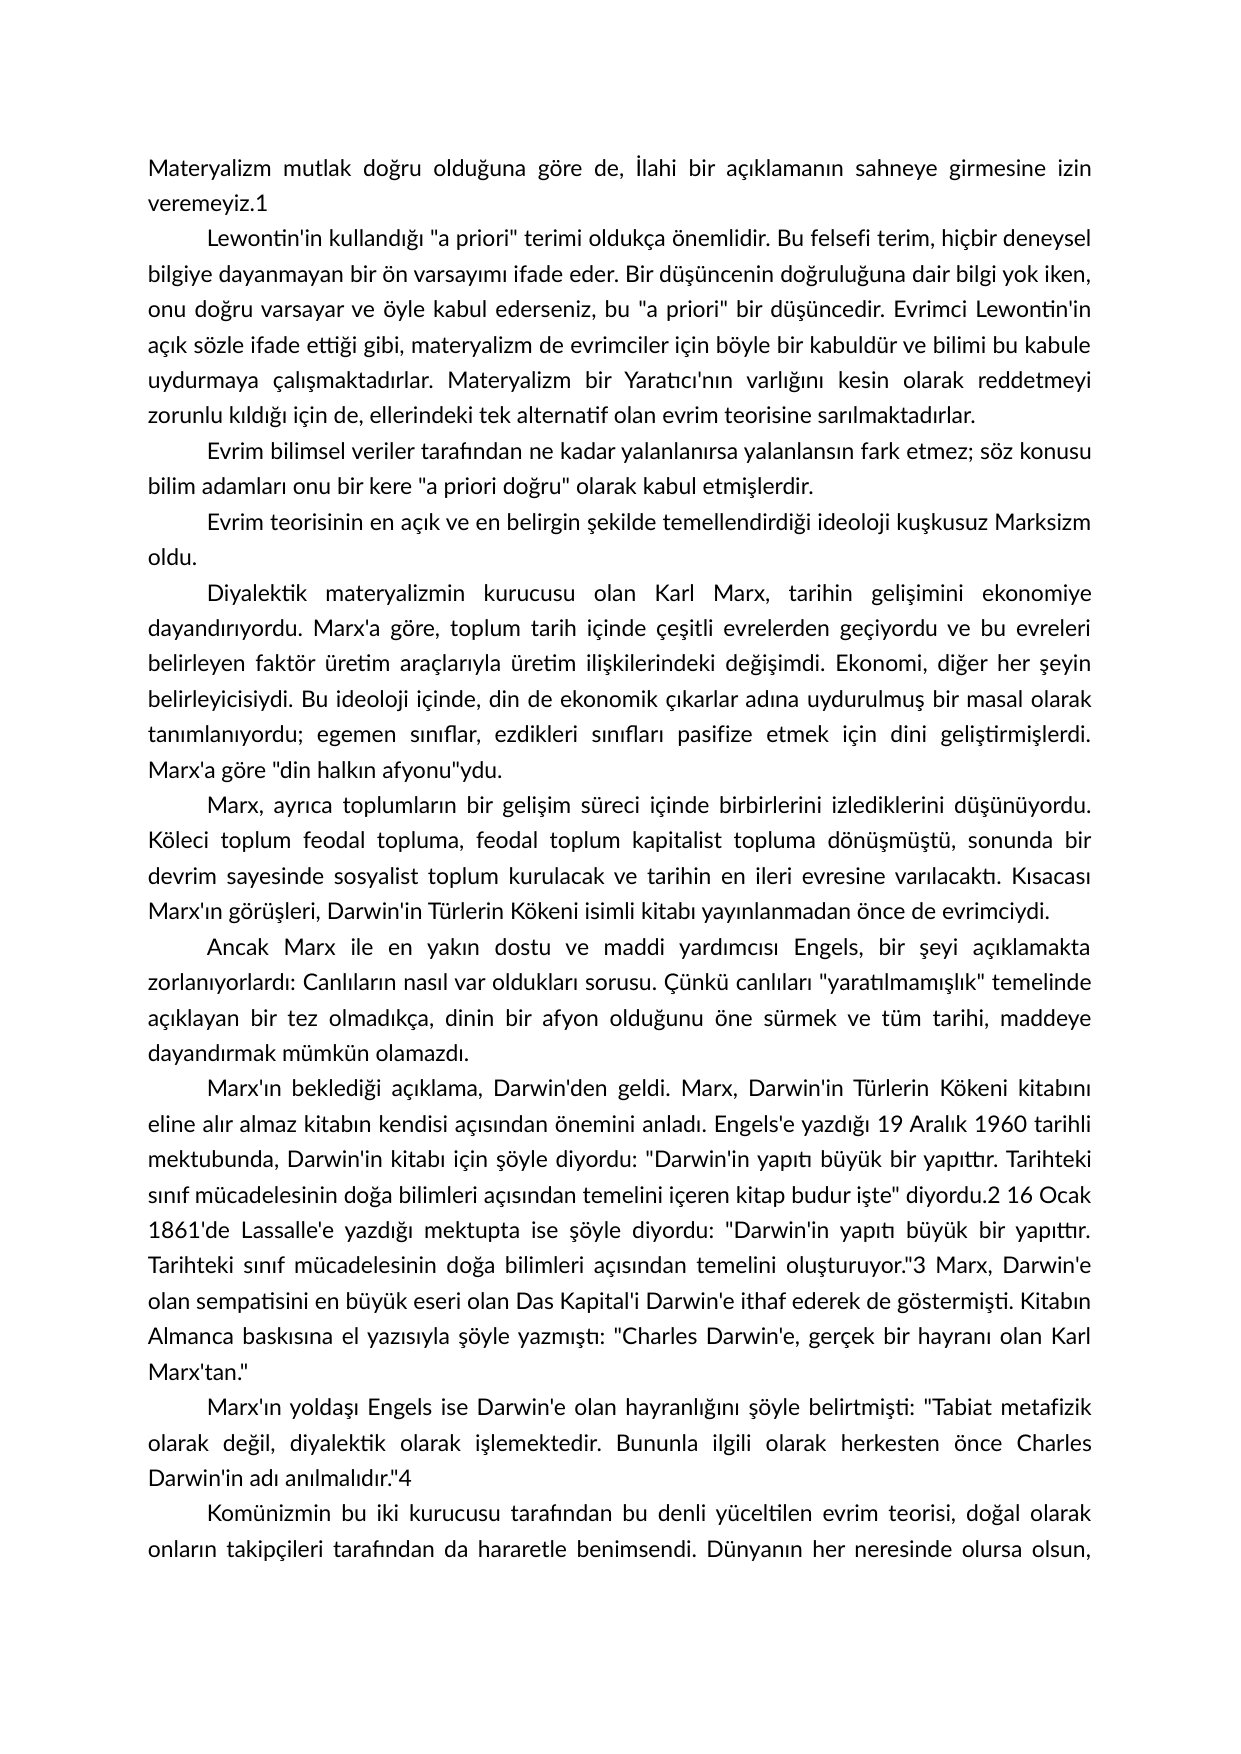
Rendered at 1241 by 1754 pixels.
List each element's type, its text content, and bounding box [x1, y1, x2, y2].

text Lewontin'in kullandığı "a priori" terimi oldukça önemlidir. Bu felsefi terim, hiçbir deneysel bilgiye dayanmayan bir ön varsayımı ifade eder. Bir düşüncenin doğruluğuna dair bilgi yok iken, onu doğru varsayar ve öyle kabul ederseniz, bu "a priori" bir düşüncedir. Evrimci Lewontin'in açık sözle ifade ettiği gibi, materyalizm de evrimciler için böyle bir kabuldür ve bilimi bu kabule uydurmaya çalışmaktadırlar. Materyalizm bir Yaratıcı'nın varlığını kesin olarak reddetmeyi zorunlu kıldığı için de, ellerindeki tek alternatif olan evrim teorisine sarılmaktadırlar. [148, 218, 1093, 431]
text Marx'ın beklediği açıklama, Darwin'den geldi. Marx, Darwin'in Türlerin Kökeni kitabını eline alır almaz kitabın kendisi açısından önemini anladı. Engels'e yazdığı 19 Aralık 1960 tarihli mektubunda, Darwin'in kitabı için şöyle diyordu: "Darwin'in yapıtı büyük bir yapıttır. Tarihteki sınıf mücadelesinin doğa bilimleri açısından temelini içeren kitap budur işte" diyordu.2 16 Ocak 1861'de Lassalle'e yazdığı mektupta ise şöyle diyordu: "Darwin'in yapıtı büyük bir yapıttır. Tarihteki sınıf mücadelesinin doğa bilimleri açısından temelini oluşturuyor."3 Marx, Darwin'e olan sempatisini en büyük eseri olan Das Kapital'i Darwin'e ithaf ederek de göstermişti. Kitabın Almanca baskısına el yazısıyla şöyle yazmıştı: "Charles Darwin'e, gerçek bir hayranı olan Karl Marx'tan." [148, 1068, 1093, 1387]
text Evrim teorisinin en açık ve en belirgin şekilde temellendirdiği ideoloji kuşkusuz Marksizm oldu. [148, 502, 1093, 573]
text Evrim bilimsel veriler tarafından ne kadar yalanlanırsa yalanlansın fark etmez; söz konusu bilim adamları onu bir kere "a priori doğru" olarak kabul etmişlerdir. [148, 431, 1093, 502]
text Diyalektik materyalizmin kurucusu olan Karl Marx, tarihin gelişimini ekonomiye dayandırıyordu. Marx'a göre, toplum tarih içinde çeşitli evrelerden geçiyordu ve bu evreleri belirleyen faktör üretim araçlarıyla üretim ilişkilerindeki değişimdi. Ekonomi, diğer her şeyin belirleyicisiydi. Bu ideoloji içinde, din de ekonomik çıkarlar adına uydurulmuş bir masal olarak tanımlanıyordu; egemen sınıflar, ezdikleri sınıfları pasifize etmek için dini geliştirmişlerdi. Marx'a göre "din halkın afyonu"ydu. [148, 573, 1093, 785]
text Marx'ın yoldaşı Engels ise Darwin'e olan hayranlığını şöyle belirtmişti: "Tabiat metafizik olarak değil, diyalektik olarak işlemektedir. Bununla ilgili olarak herkesten önce Charles Darwin'in adı anılmalıdır."4 [148, 1387, 1093, 1493]
text Ancak Marx ile en yakın dostu ve maddi yardımcısı Engels, bir şeyi açıklamakta zorlanıyorlardı: Canlıların nasıl var oldukları sorusu. Çünkü canlıları "yaratılmamışlık" temelinde açıklayan bir tez olmadıkça, dinin bir afyon olduğunu öne sürmek ve tüm tarihi, maddeye dayandırmak mümkün olamazdı. [148, 927, 1093, 1068]
text Marx, ayrıca toplumların bir gelişim süreci içinde birbirlerini izlediklerini düşünüyordu. Köleci toplum feodal topluma, feodal toplum kapitalist topluma dönüşmüştü, sonunda bir devrim sayesinde sosyalist toplum kurulacak ve tarihin en ileri evresine varılacaktı. Kısacası Marx'ın görüşleri, Darwin'in Türlerin Kökeni isimli kitabı yayınlanmadan önce de evrimciydi. [148, 785, 1093, 927]
text Komünizmin bu iki kurucusu tarafından bu denli yüceltilen evrim teorisi, doğal olarak onların takipçileri tarafından da hararetle benimsendi. Dünyanın her neresinde olursa olsun, [148, 1493, 1093, 1564]
text Materyalizm mutlak doğru olduğuna göre de, İlahi bir açıklamanın sahneye girmesine izin veremeyiz.1 [148, 148, 1093, 218]
